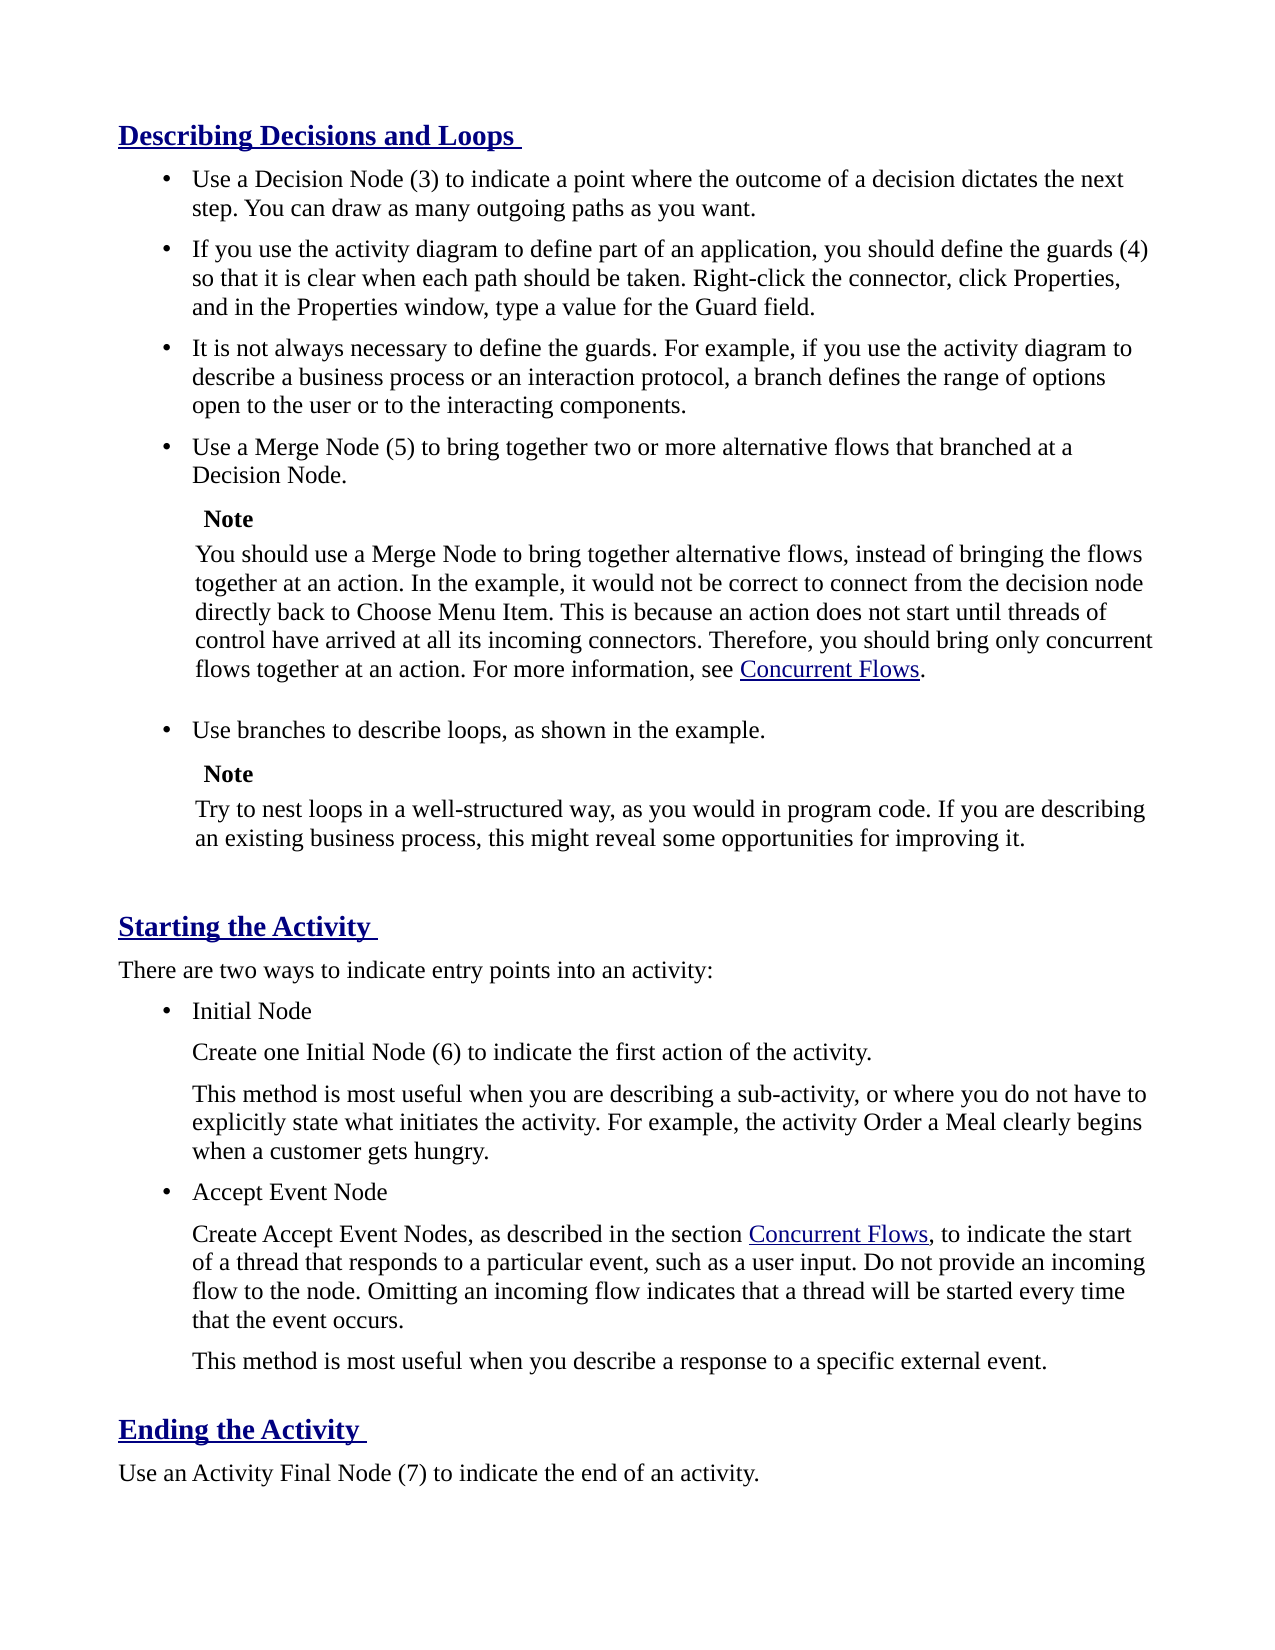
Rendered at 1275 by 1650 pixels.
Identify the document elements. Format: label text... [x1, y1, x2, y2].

list If you use the activity diagram to define part of an application, you should define the guards (4) so that it is clear when each path should be taken. Right-click the connector, click Properties, and in the Properties window, type a value for the Guard field. [162, 234, 1157, 320]
text There are two ways to indicate entry points into an activity: [118, 955, 1157, 984]
list Use a Decision Node (3) to indicate a point where the outcome of a decision dictates the next step. You can draw as many outgoing paths as you want. [162, 164, 1157, 222]
list It is not always necessary to define the guards. For example, if you use the activity diagram to describe a business process or an interaction protocol, a branch defines the range of options open to the user or to the interacting components. [162, 333, 1157, 419]
subtitle Describing Decisions and Loops [118, 118, 1157, 152]
subtitle Starting the Activity [118, 909, 1157, 942]
table_cell Try to nest loops in a well-structured way, as you would in program code. If you are describing an existing business process, this might reveal some opportunities for improving it. [192, 791, 1157, 884]
list Use branches to describe loops, as shown in the example. [162, 715, 1157, 744]
table_cell You should use a Merge Node to bring together alternative flows, instead of bringing the flows together at an action. In the example, it would not be correct to connect from the decision node directly back to Choose Menu Item. This is because an action does not start until threads of control have arrived at all its incoming connectors. Therefore, you should bring only concurrent flows together at an action. For more information, see Concurrent Flows. [192, 536, 1157, 715]
subtitle Ending the Activity [118, 1412, 1157, 1446]
list Initial Node [162, 996, 1157, 1025]
list Use a Merge Node (5) to bring together two or more alternative flows that branched at a Decision Node. [162, 432, 1157, 489]
list Create Accept Event Nodes, as described in the section Concurrent Flows, to indicate the start of a thread that responds to a particular event, such as a user input. Do not provide an incoming flow to the node. Omitting an incoming flow indicates that a thread will be started every time that the event occurs. [162, 1219, 1157, 1334]
list This method is most useful when you are describing a sub-activity, or where you do not have to explicitly state what initiates the activity. For example, the activity Order a Meal clearly begins when a customer gets hungry. [162, 1079, 1157, 1165]
text Use an Activity Final Node (7) to indicate the end of an activity. [118, 1458, 1157, 1487]
list Accept Event Node [162, 1177, 1157, 1206]
table_header Note [192, 757, 1157, 791]
list Create one Initial Node (6) to indicate the first action of the activity. [162, 1037, 1157, 1066]
list This method is most useful when you describe a response to a specific external event. [162, 1346, 1157, 1375]
table_header Note [192, 502, 1157, 536]
